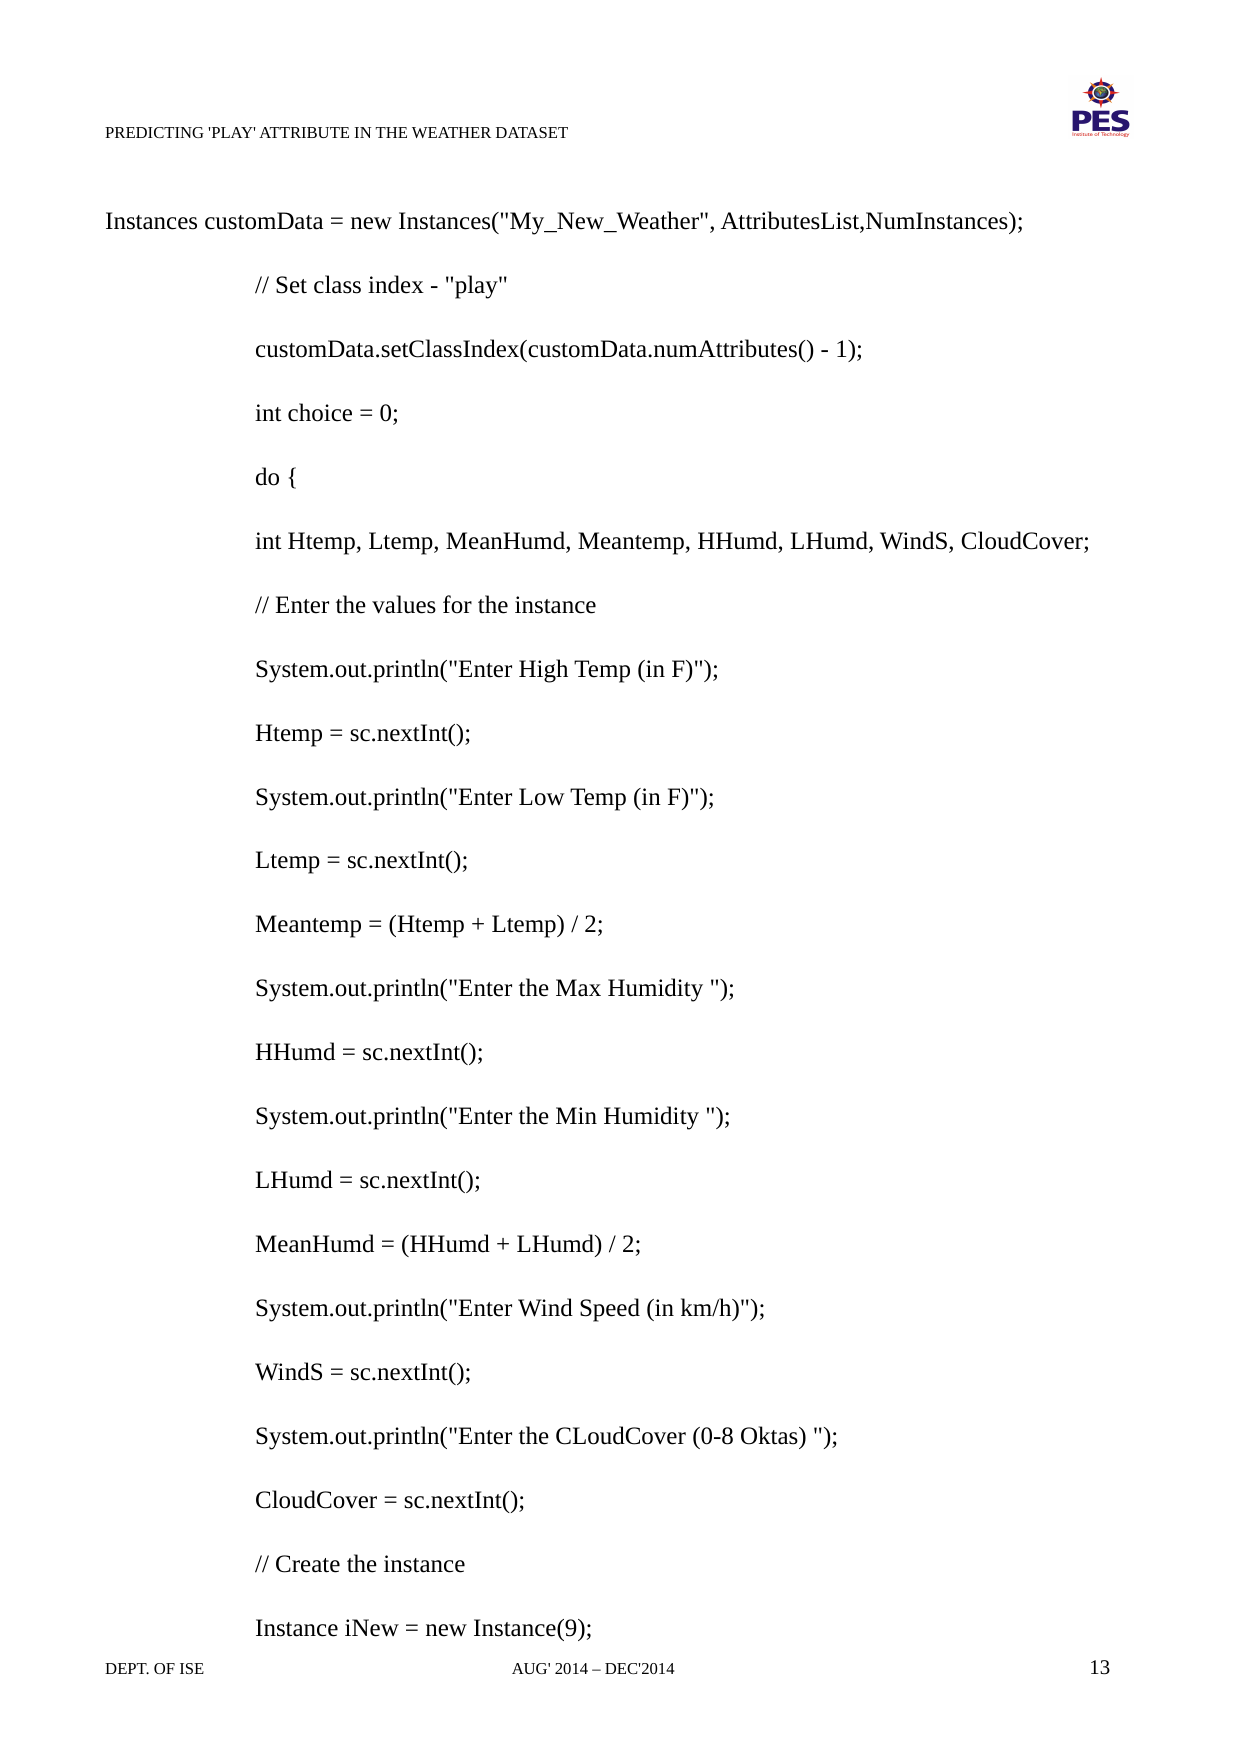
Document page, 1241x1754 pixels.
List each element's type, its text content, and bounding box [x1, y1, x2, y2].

text MeanHumd = (HHumd + LHumd) / 2; [105, 1229, 1135, 1258]
text WindS = sc.nextInt(); [105, 1357, 1135, 1386]
text System.out.println("Enter the CLoudCover (0-8 Oktas) "); [105, 1421, 1135, 1450]
text int choice = 0; [105, 398, 1135, 427]
text // Set class index - "play" [105, 270, 1135, 299]
text do { [105, 462, 1135, 491]
text Htemp = sc.nextInt(); [105, 718, 1135, 746]
text Ltemp = sc.nextInt(); [105, 846, 1135, 874]
text // Enter the values for the instance [105, 590, 1135, 618]
text HHumd = sc.nextInt(); [105, 1037, 1135, 1066]
text System.out.println("Enter the Min Humidity "); [105, 1101, 1135, 1130]
picture [1068, 75, 1134, 139]
text System.out.println("Enter Low Temp (in F)"); [105, 782, 1135, 810]
text Instances customData = new Instances("My_New_Weather", AttributesList,NumInstances); [105, 206, 1135, 235]
text customData.setClassIndex(customData.numAttributes() - 1); [105, 334, 1135, 363]
text Instance iNew = new Instance(9); [105, 1613, 1135, 1642]
text int Htemp, Ltemp, MeanHumd, Meantemp, HHumd, LHumd, WindS, CloudCover; [105, 526, 1135, 554]
text System.out.println("Enter High Temp (in F)"); [105, 654, 1135, 682]
text System.out.println("Enter the Max Humidity "); [105, 973, 1135, 1002]
text CloudCover = sc.nextInt(); [105, 1485, 1135, 1514]
text // Create the instance [105, 1549, 1135, 1578]
text System.out.println("Enter Wind Speed (in km/h)"); [105, 1293, 1135, 1322]
text Meantemp = (Htemp + Ltemp) / 2; [105, 909, 1135, 938]
text LHumd = sc.nextInt(); [105, 1165, 1135, 1194]
